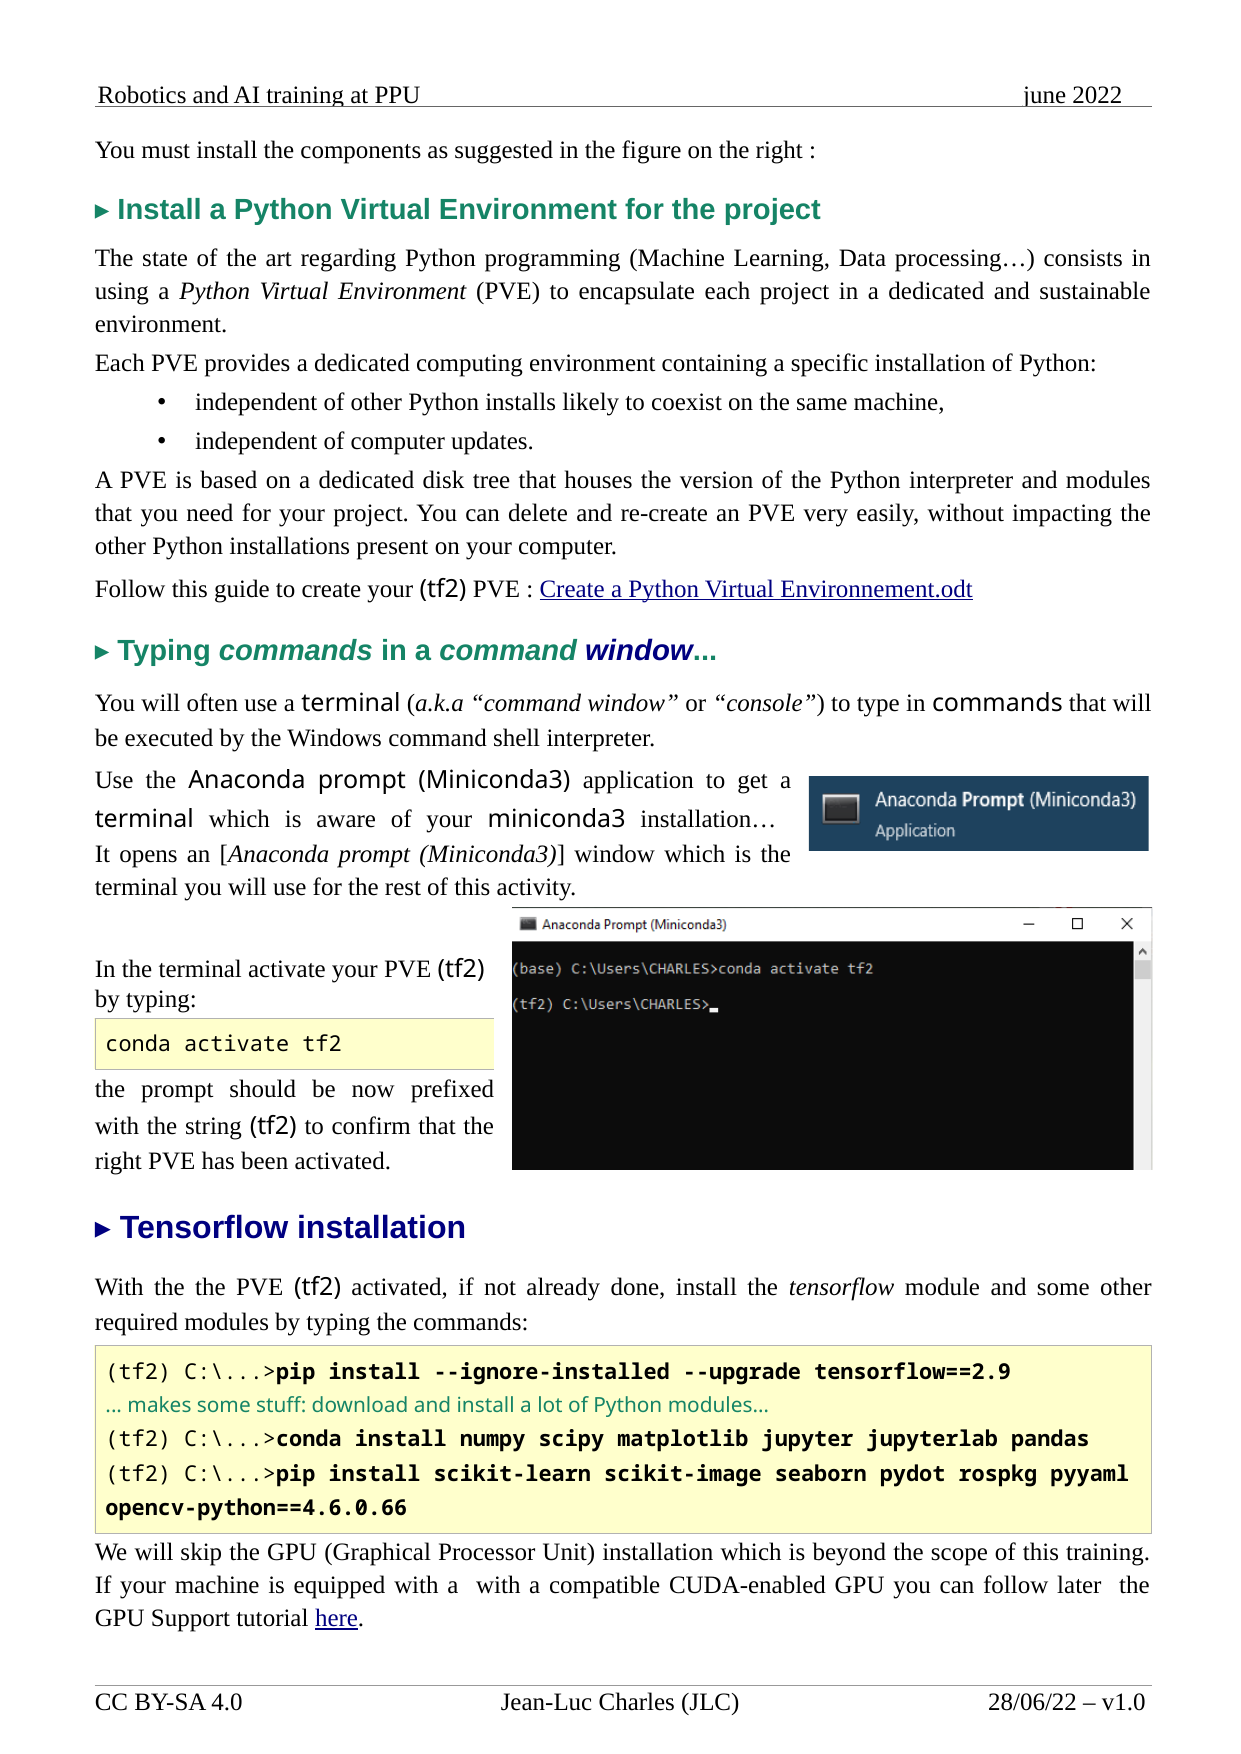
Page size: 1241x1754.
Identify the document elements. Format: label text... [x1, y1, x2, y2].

text Use the Anaconda prompt (Miniconda3) application to get a terminal which is aware of your miniconda3 installation… It opens an [Anaconda prompt (Miniconda3)] window which is the terminal you will use for the rest of this activity. [94, 762, 1152, 901]
text conda activate tf2 [96, 1019, 494, 1069]
text (tf2) C:\...>pip install scikit-learn scikit-image seaborn pydot rospkg pyyaml opencv-python==4.6.0.66 [96, 1447, 1151, 1533]
text A PVE is based on a dedicated disk tree that houses the version of the Python interpreter and modules that you need for your project. You can delete and re-create an PVE very easily, without impacting the other Python installations present on your computer. [94, 465, 1152, 560]
list independent of other Python installs likely to coexist on the same machine, [157, 387, 1152, 416]
picture [808, 776, 1149, 851]
text The state of the art regarding Python programming (Machine Learning, Data processing…) consists in using a Python Virtual Environment (PVE) to encapsulate each project in a dedicated and sustainable environment. [94, 243, 1152, 338]
text Each PVE provides a dedicated computing environment containing a specific installation of Python: [94, 348, 1152, 377]
subtitle ▸ Install a Python Virtual Environment for the project [94, 192, 1152, 226]
text In the terminal activate your PVE (tf2) by typing: [94, 950, 494, 1013]
text You must install the components as suggested in the figure on the right : [94, 135, 1152, 164]
text We will skip the GPU (Graphical Processor Unit) installation which is beyond the scope of this training. If your machine is equipped with a with a compatible CUDA-enabled GPU you can follow later the GPU Support tutorial here. [94, 1537, 1152, 1632]
text You will often use a terminal (a.k.a “command window” or “console”) to type in commands that will be executed by the Windows command shell interpreter. [94, 684, 1152, 752]
subtitle ▸ Typing commands in a command window... [94, 633, 1152, 667]
text (tf2) C:\...>conda install numpy scipy matplotlib jupyter jupyterlab pandas [96, 1413, 1151, 1447]
picture [512, 907, 1153, 1170]
text With the the PVE (tf2) activated, if not already done, install the tensorflow module and some other required modules by typing the commands: [94, 1269, 1152, 1336]
subtitle ▸ Tensorflow installation [94, 1208, 1152, 1245]
text the prompt should be now prefixed with the string (tf2) to confirm that the right PVE has been activated. [94, 1074, 1152, 1174]
text Follow this guide to create your (tf2) PVE : Create a Python Virtual Environnement.odt [94, 570, 1152, 604]
list independent of computer updates. [157, 426, 1152, 455]
text (tf2) C:\...>pip install --ignore-installed --upgrade tensorflow==2.9 ... makes some stuff: download and install a lot of Python modules… [96, 1346, 1151, 1413]
